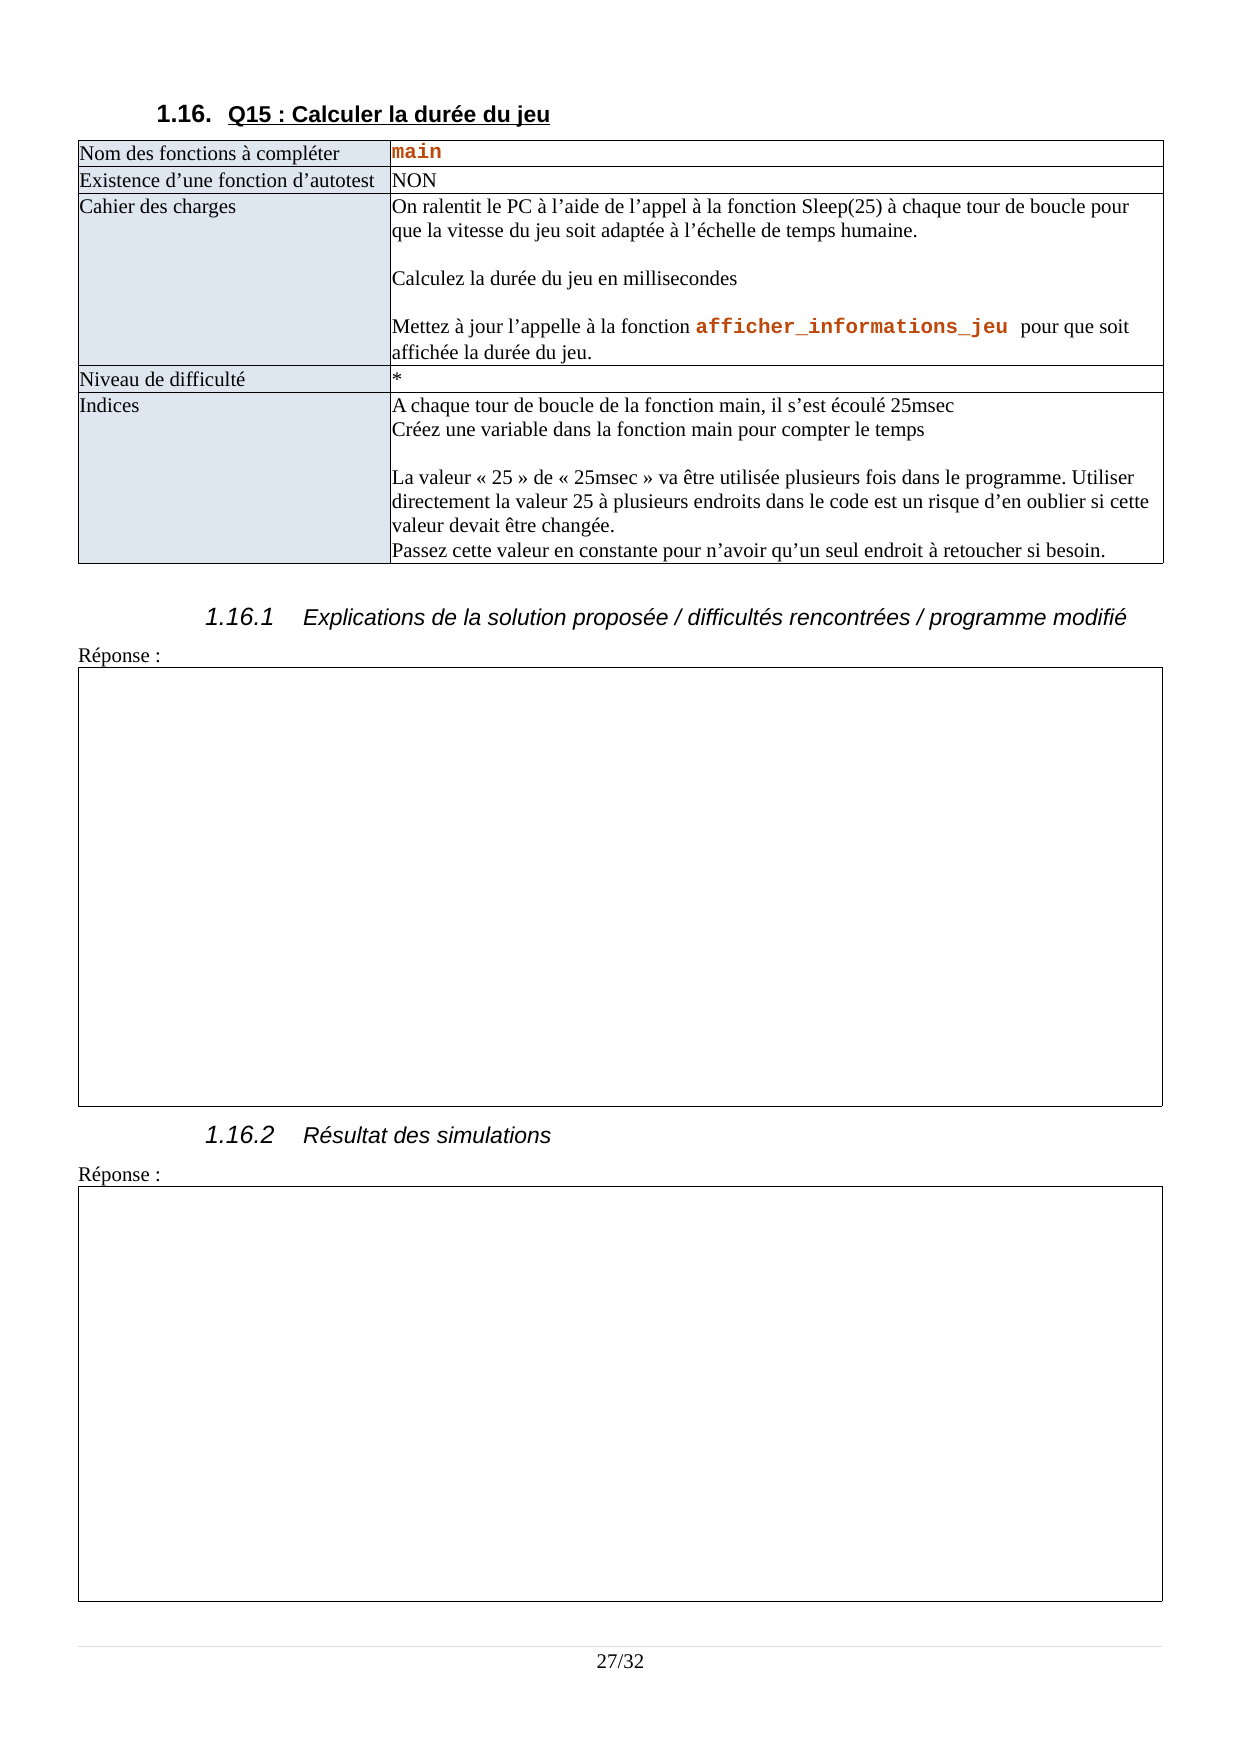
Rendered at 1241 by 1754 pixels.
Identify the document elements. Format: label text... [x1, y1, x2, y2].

table_cell Niveau de difficulté [79, 366, 390, 392]
subtitle Résultat des simulations [198, 1121, 1162, 1149]
table_cell A chaque tour de boucle de la fonction main, il s’est écoulé 25msec Créez une variable dans la fonction main pour compter le temps La valeur « 25 » de « 25msec » va être utilisée plusieurs fois dans le programme. Utiliser directement la valeur 25 à plusieurs endroits dans le code est un risque d’en oublier si cette valeur devait être changée. Passez cette valeur en constante pour n’avoir qu’un seul endroit à retoucher si besoin. [391, 393, 1163, 563]
table_header Nom des fonctions à compléter [79, 141, 390, 166]
table_cell NON [391, 167, 1163, 193]
subtitle Explications de la solution proposée / difficultés rencontrées / programme modifié [198, 601, 1162, 630]
table_cell Existence d’une fonction d’autotest [79, 167, 390, 193]
table_cell * [391, 366, 1163, 392]
text Réponse : [78, 1162, 1162, 1186]
subtitle Q15 : Calculer la durée du jeu [156, 99, 1162, 127]
table_header main [391, 141, 1163, 166]
table_cell Cahier des charges [79, 194, 390, 365]
text Réponse : [78, 643, 1162, 667]
table_cell On ralentit le PC à l’aide de l’appel à la fonction Sleep(25) à chaque tour de boucle pour que la vitesse du jeu soit adaptée à l’échelle de temps humaine. Calculez la durée du jeu en millisecondes Mettez à jour l’appelle à la fonction afficher_informations_jeu pour que soit affichée la durée du jeu. [391, 194, 1163, 365]
table_cell Indices [79, 393, 390, 563]
